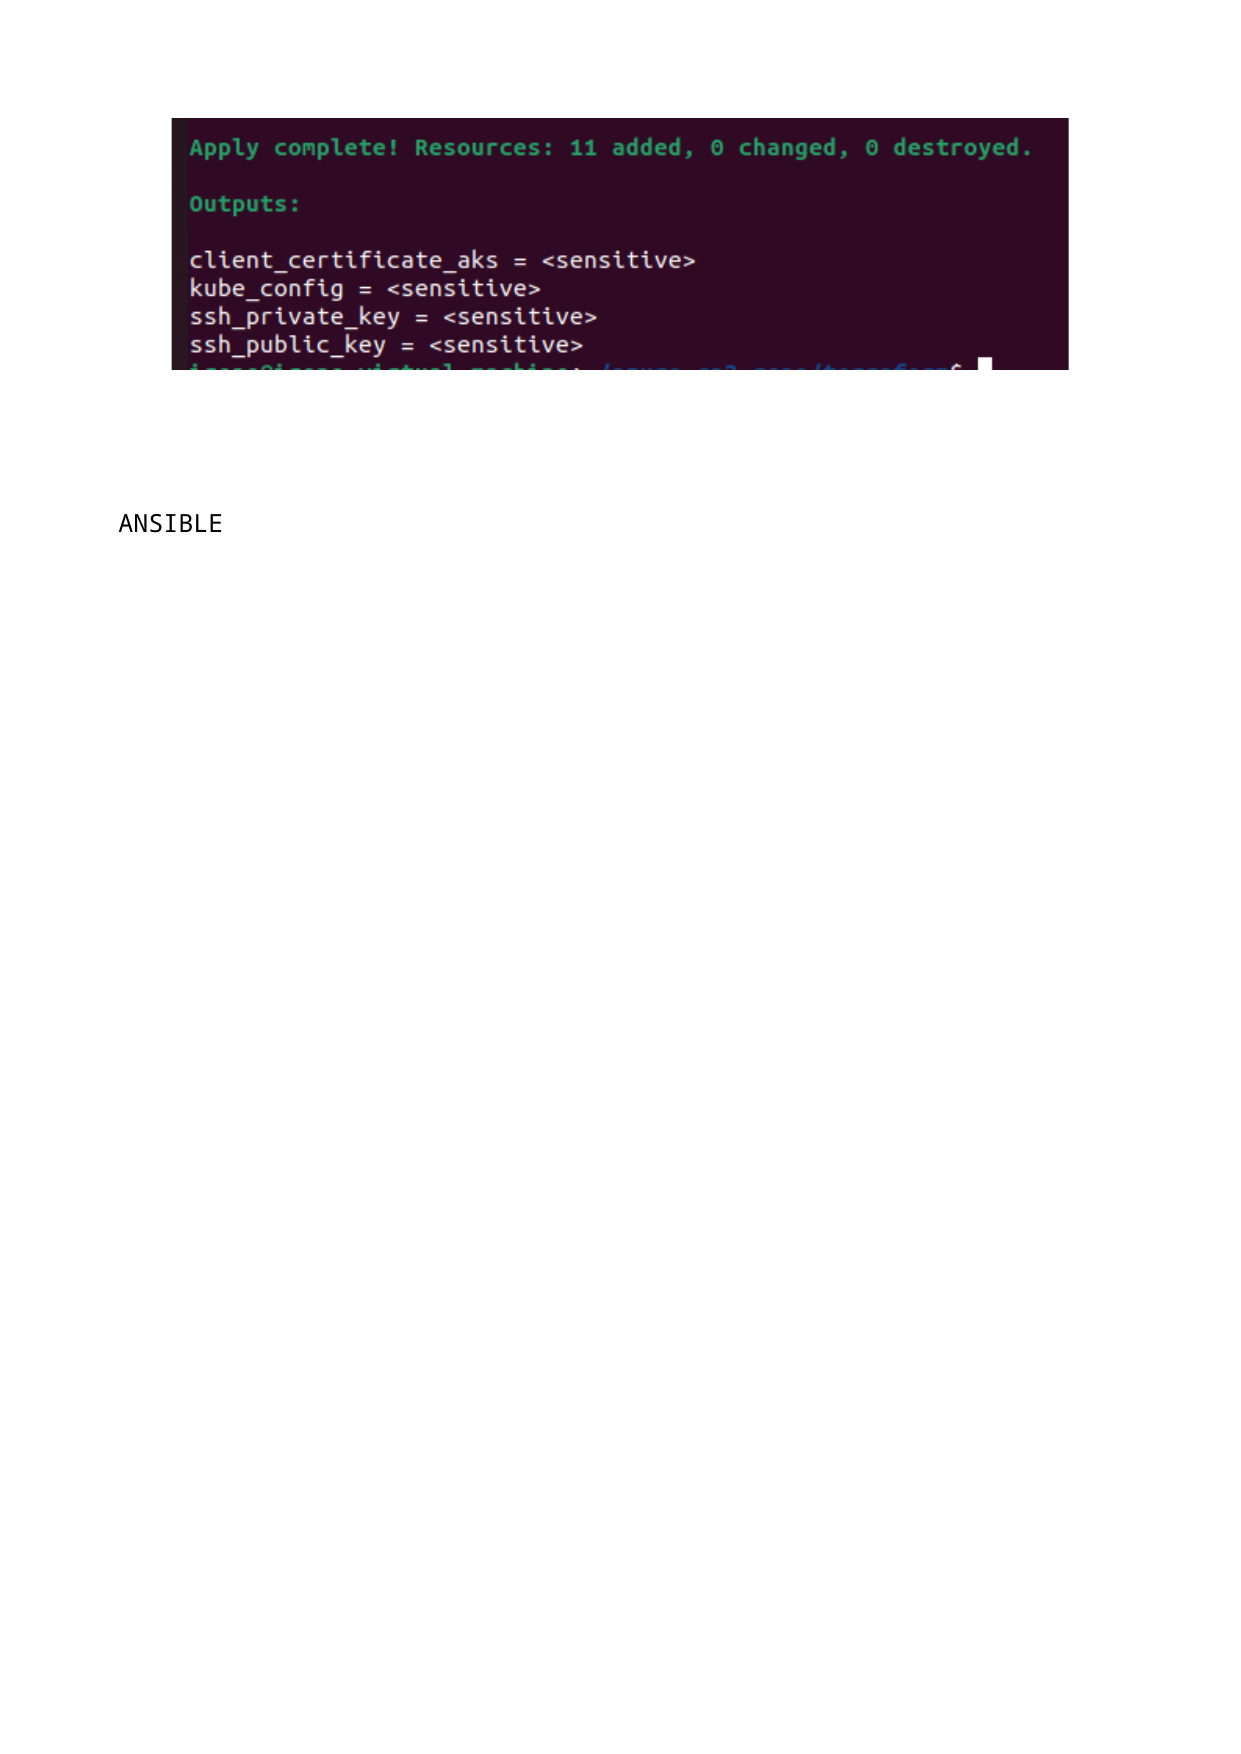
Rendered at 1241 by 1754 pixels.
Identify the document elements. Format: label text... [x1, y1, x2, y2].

text ANSIBLE [118, 506, 1122, 540]
picture [171, 118, 1069, 370]
